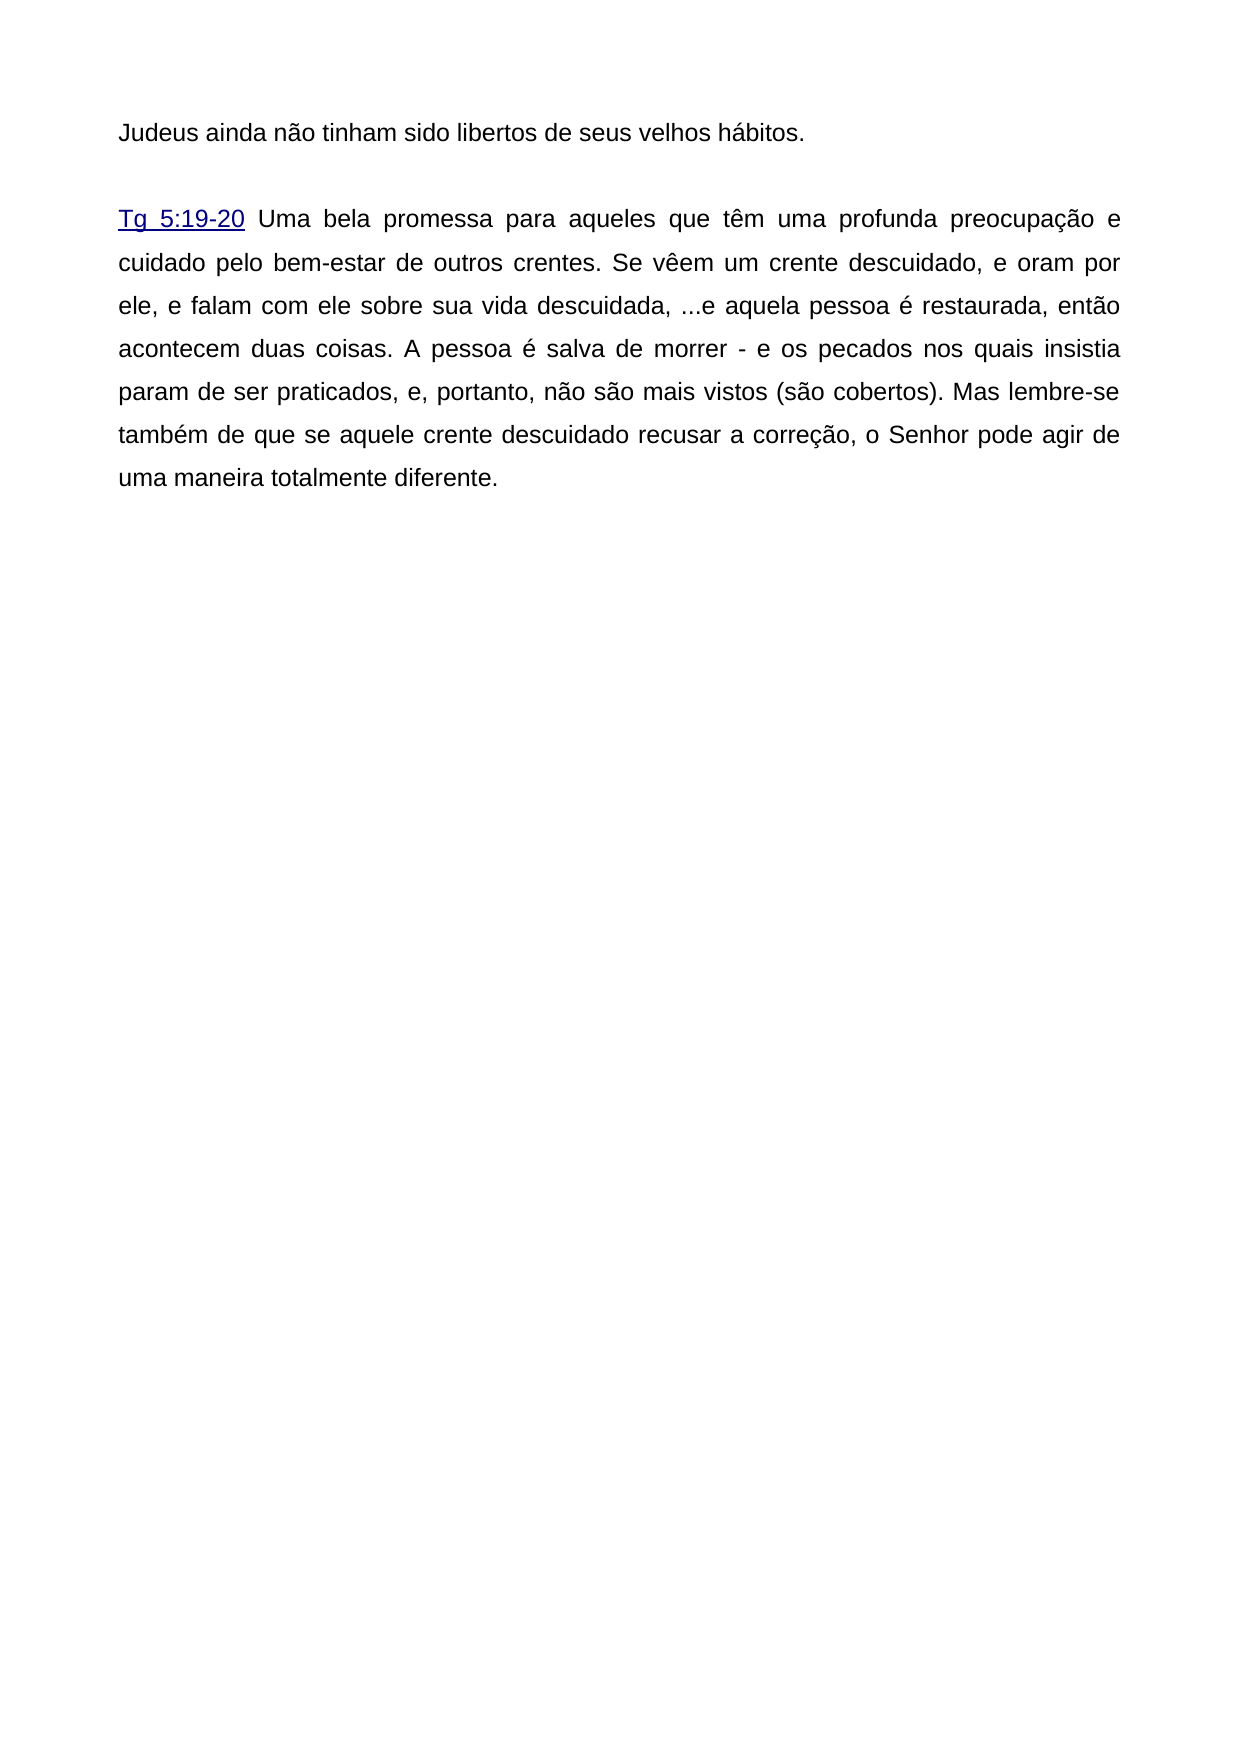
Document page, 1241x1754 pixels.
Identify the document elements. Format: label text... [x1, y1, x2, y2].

text Tg 5:19-20 Uma bela promessa para aqueles que têm uma profunda preocupação e cuidado pelo bem-estar de outros crentes. Se vêem um crente descuidado, e oram por ele, e falam com ele sobre sua vida descuidada, ...e aquela pessoa é restaurada, então acontecem duas coisas. A pessoa é salva de morrer - e os pecados nos quais insistia param de ser praticados, e, portanto, não são mais vistos (são cobertos). Mas lembre-se também de que se aquele crente descuidado recusar a correção, o Senhor pode agir de uma maneira totalmente diferente. [118, 204, 1122, 492]
text Judeus ainda não tinham sido libertos de seus velhos hábitos. [118, 118, 1122, 147]
